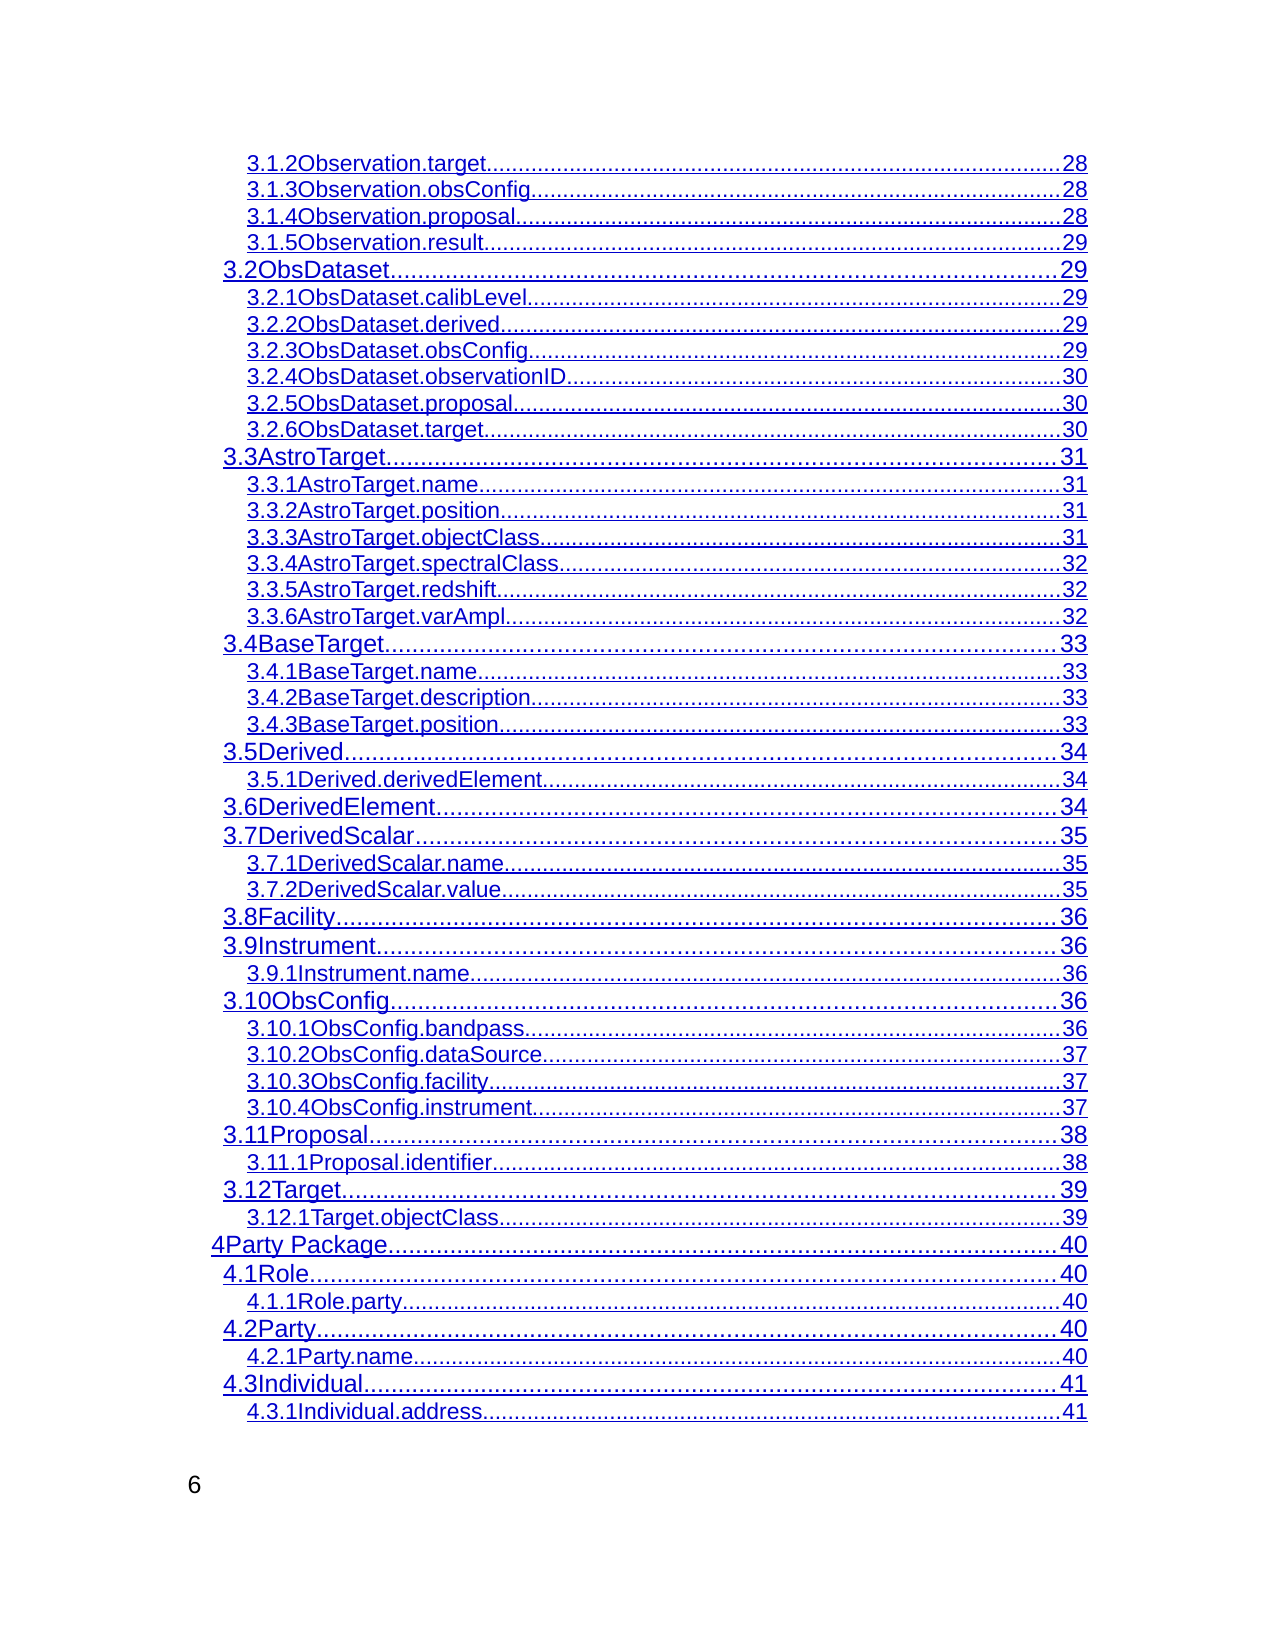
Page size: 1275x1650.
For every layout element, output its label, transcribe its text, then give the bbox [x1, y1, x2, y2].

text 3.1.4Observation.proposal 28 [247, 203, 1087, 225]
text 4.3.1Individual.address 41 [247, 1398, 1087, 1421]
text 4.2Party 40 [223, 1314, 1087, 1339]
text 3.5Derived 34 [223, 737, 1087, 762]
text 3.1.3Observation.obsConfig 28 [247, 176, 1087, 199]
text 3.4BaseTarget 33 [223, 629, 1087, 654]
text 3.6DerivedElement 34 [223, 792, 1087, 817]
text 3.2.5ObsDataset.proposal 30 [247, 389, 1087, 412]
text 3.10.4ObsConfig.instrument 37 [247, 1094, 1087, 1117]
text 3.2.2ObsDataset.derived 29 [247, 311, 1087, 333]
text 3.2ObsDataset 29 [223, 255, 1087, 280]
text 3.12.1Target.objectClass 39 [247, 1204, 1087, 1227]
text 3.11.1Proposal.identifier 38 [247, 1149, 1087, 1172]
text 3.9.1Instrument.name 36 [247, 960, 1087, 983]
text 3.3.4AstroTarget.spectralClass 32 [247, 550, 1087, 573]
text 3.3AstroTarget 31 [223, 442, 1087, 467]
text 3.9Instrument 36 [223, 931, 1087, 956]
text 3.10ObsConfig 36 [223, 986, 1087, 1011]
text 4Party Package 40 [211, 1231, 1087, 1255]
text 4.3Individual 41 [223, 1369, 1087, 1394]
text 3.7.2DerivedScalar.value 35 [247, 876, 1087, 899]
text 3.11Proposal 38 [223, 1120, 1087, 1145]
text 3.10.1ObsConfig.bandpass 36 [247, 1015, 1087, 1038]
text 3.2.3ObsDataset.obsConfig 29 [247, 337, 1087, 360]
text 3.2.1ObsDataset.calibLevel 29 [247, 284, 1087, 307]
text 3.5.1Derived.derivedElement 34 [247, 766, 1087, 789]
text 3.4.1BaseTarget.name 33 [247, 658, 1087, 681]
text 3.3.6AstroTarget.varAmpl 32 [247, 603, 1087, 626]
text 3.12Target 39 [223, 1175, 1087, 1200]
text 3.3.5AstroTarget.redshift 32 [247, 576, 1087, 599]
text 4.1.1Role.party 40 [247, 1288, 1087, 1311]
text 3.8Facility 36 [223, 902, 1087, 927]
text 3.4.2BaseTarget.description 33 [247, 684, 1087, 707]
text 3.1.5Observation.result 29 [247, 229, 1087, 252]
text 3.7DerivedScalar 35 [223, 821, 1087, 846]
text 3.3.1AstroTarget.name 31 [247, 471, 1087, 494]
text 4.2.1Party.name 40 [247, 1343, 1087, 1366]
text 3.3.2AstroTarget.position 31 [247, 497, 1087, 520]
text 3.2.4ObsDataset.observationID 30 [247, 363, 1087, 386]
text 3.10.2ObsConfig.dataSource 37 [247, 1041, 1087, 1064]
text 3.1.2Observation.target 28 [247, 150, 1087, 173]
text 4.1Role 40 [223, 1259, 1087, 1284]
text 3.3.3AstroTarget.objectClass 31 [247, 524, 1087, 546]
text 3.7.1DerivedScalar.name 35 [247, 849, 1087, 872]
text 3.10.3ObsConfig.facility 37 [247, 1068, 1087, 1090]
text 3.2.6ObsDataset.target 30 [247, 416, 1087, 439]
text 3.4.3BaseTarget.position 33 [247, 711, 1087, 733]
